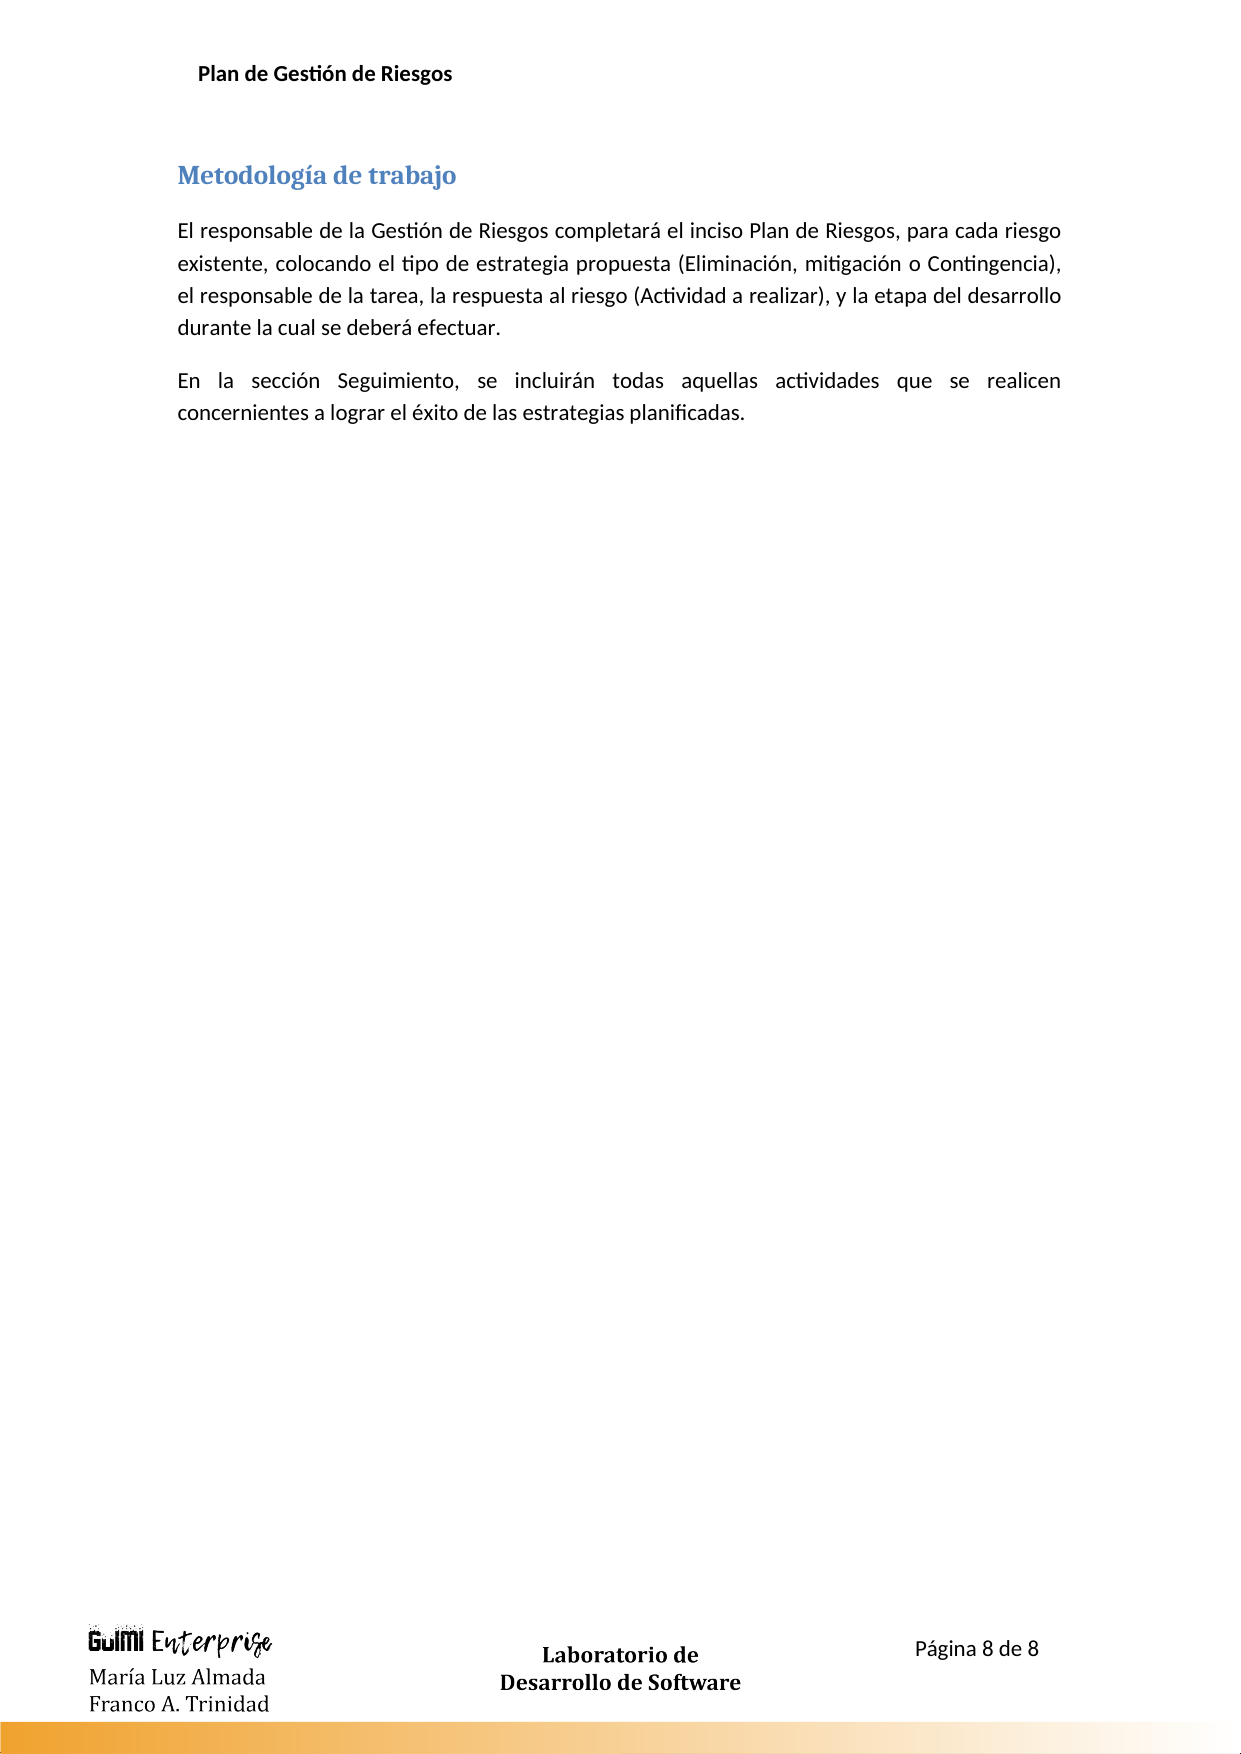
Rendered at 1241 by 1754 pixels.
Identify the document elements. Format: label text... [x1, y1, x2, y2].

text El responsable de la Gestión de Riesgos completará el inciso Plan de Riesgos, para cada riesgo existente, colocando el tipo de estrategia propuesta (Eliminación, mitigación o Contingencia), el responsable de la tarea, la respuesta al riesgo (Actividad a realizar), y la etapa del desarrollo durante la cual se deberá efectuar. [177, 216, 1063, 341]
subtitle Metodología de trabajo [177, 160, 1063, 191]
picture [0, 1613, 1241, 1754]
text En la sección Seguimiento, se incluirán todas aquellas actividades que se realicen concernientes a lograr el éxito de las estrategias planificadas. [177, 366, 1063, 426]
